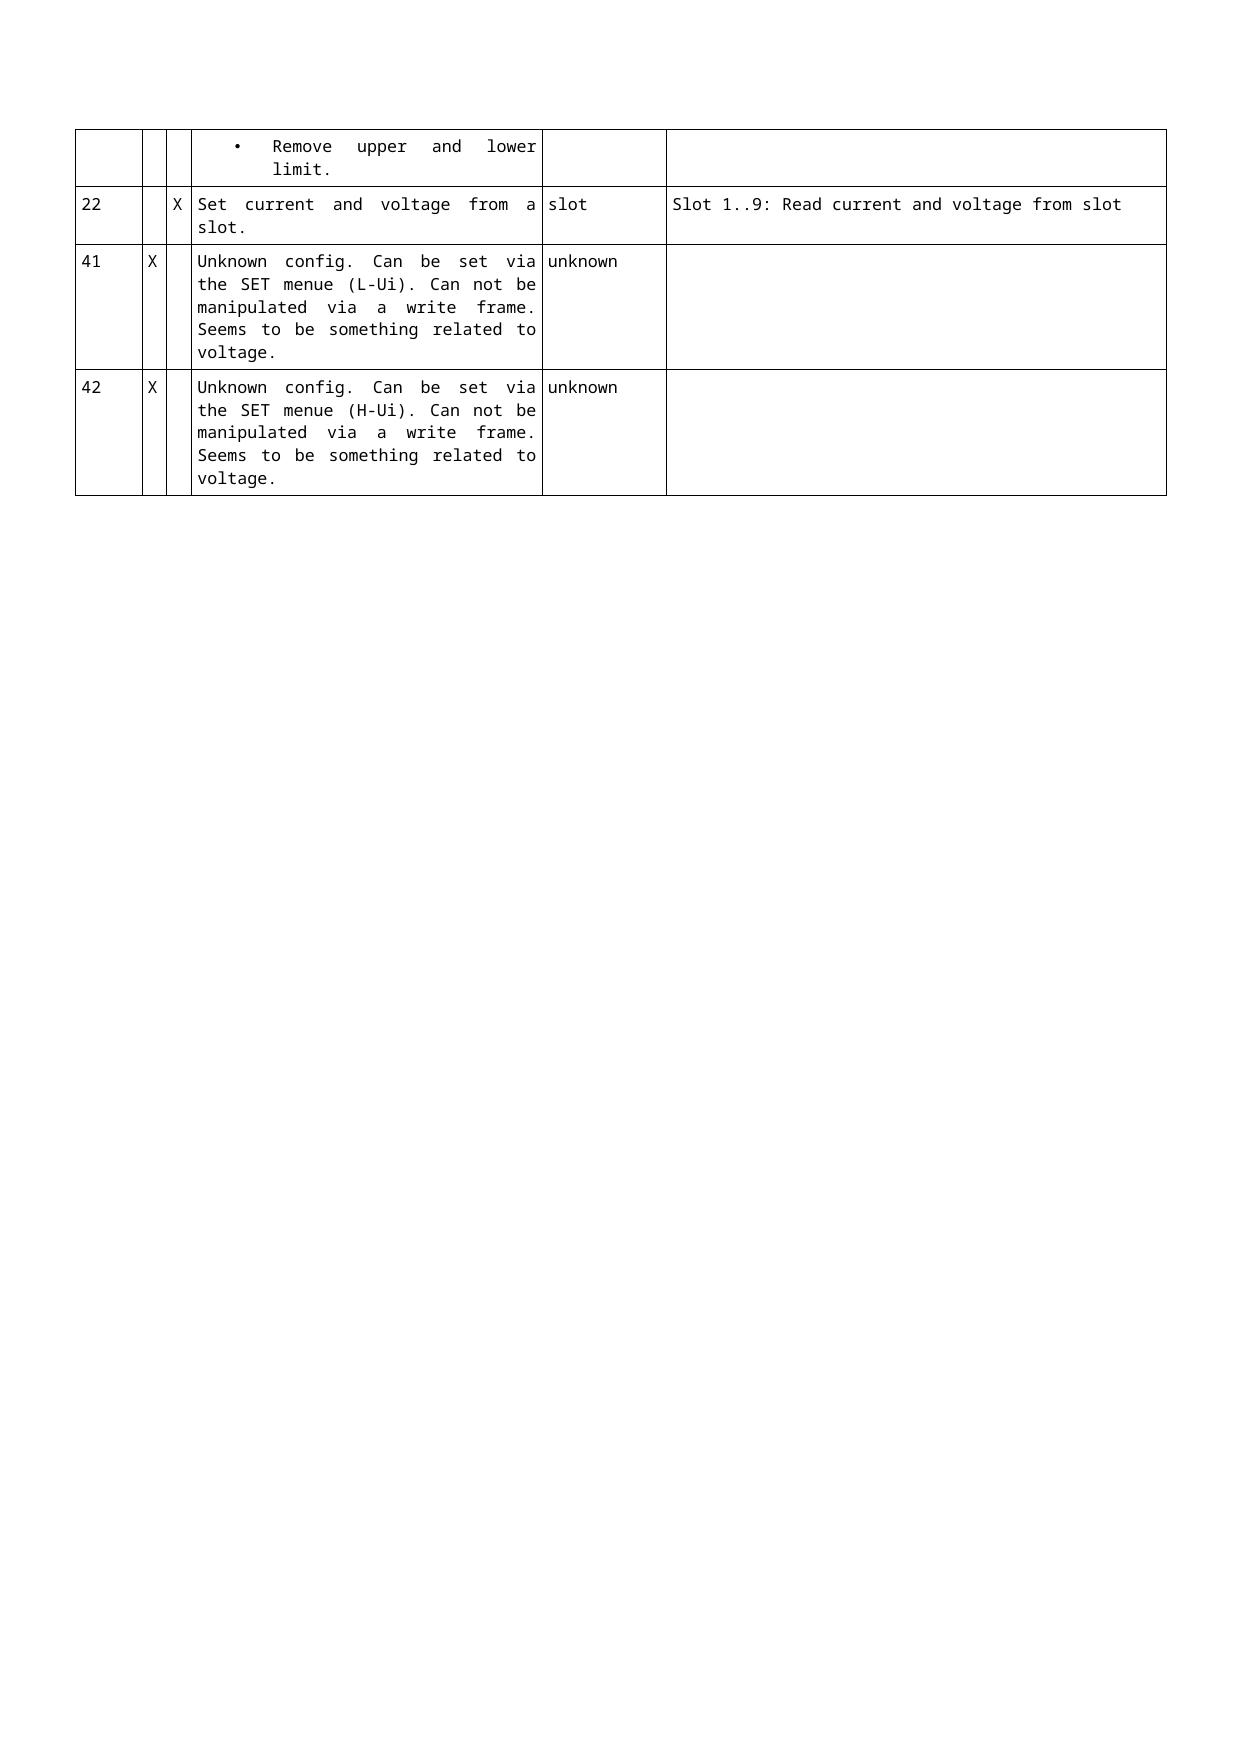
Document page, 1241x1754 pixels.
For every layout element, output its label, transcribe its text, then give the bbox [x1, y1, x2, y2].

table_cell [667, 245, 1166, 369]
table_cell Set current and voltage from a slot. [192, 187, 542, 244]
table_cell 42 [76, 370, 142, 495]
table_cell [167, 245, 191, 369]
table_cell slot [543, 187, 666, 244]
table_cell [667, 370, 1166, 495]
table_cell [76, 130, 142, 186]
table_cell [167, 130, 191, 186]
table_cell X [143, 245, 166, 369]
table_cell unknown [543, 370, 666, 495]
table_cell X [167, 187, 191, 244]
table_cell 22 [76, 187, 142, 244]
table_cell Slot 1..9: Read current and voltage from slot [667, 187, 1166, 244]
table_cell [667, 130, 1166, 186]
table_cell Unknown config. Can be set via the SET menue (H-Ui). Can not be manipulated via a write frame. Seems to be something related to voltage. [192, 370, 542, 495]
table_cell [167, 370, 191, 495]
table_cell X [143, 370, 166, 495]
table_cell unknown [543, 245, 666, 369]
table_cell [543, 130, 666, 186]
table_cell This function provides four different features: Save the actual configured current and voltage to a slot. Define the actual configured current and voltage as the lower or upper limit. Remove upper and lower limit. [192, 130, 542, 186]
table_cell Unknown config. Can be set via the SET menue (L-Ui). Can not be manipulated via a write frame. Seems to be something related to voltage. [192, 245, 542, 369]
table_cell 41 [76, 245, 142, 369]
table_cell [143, 187, 166, 244]
table_cell [143, 130, 166, 186]
